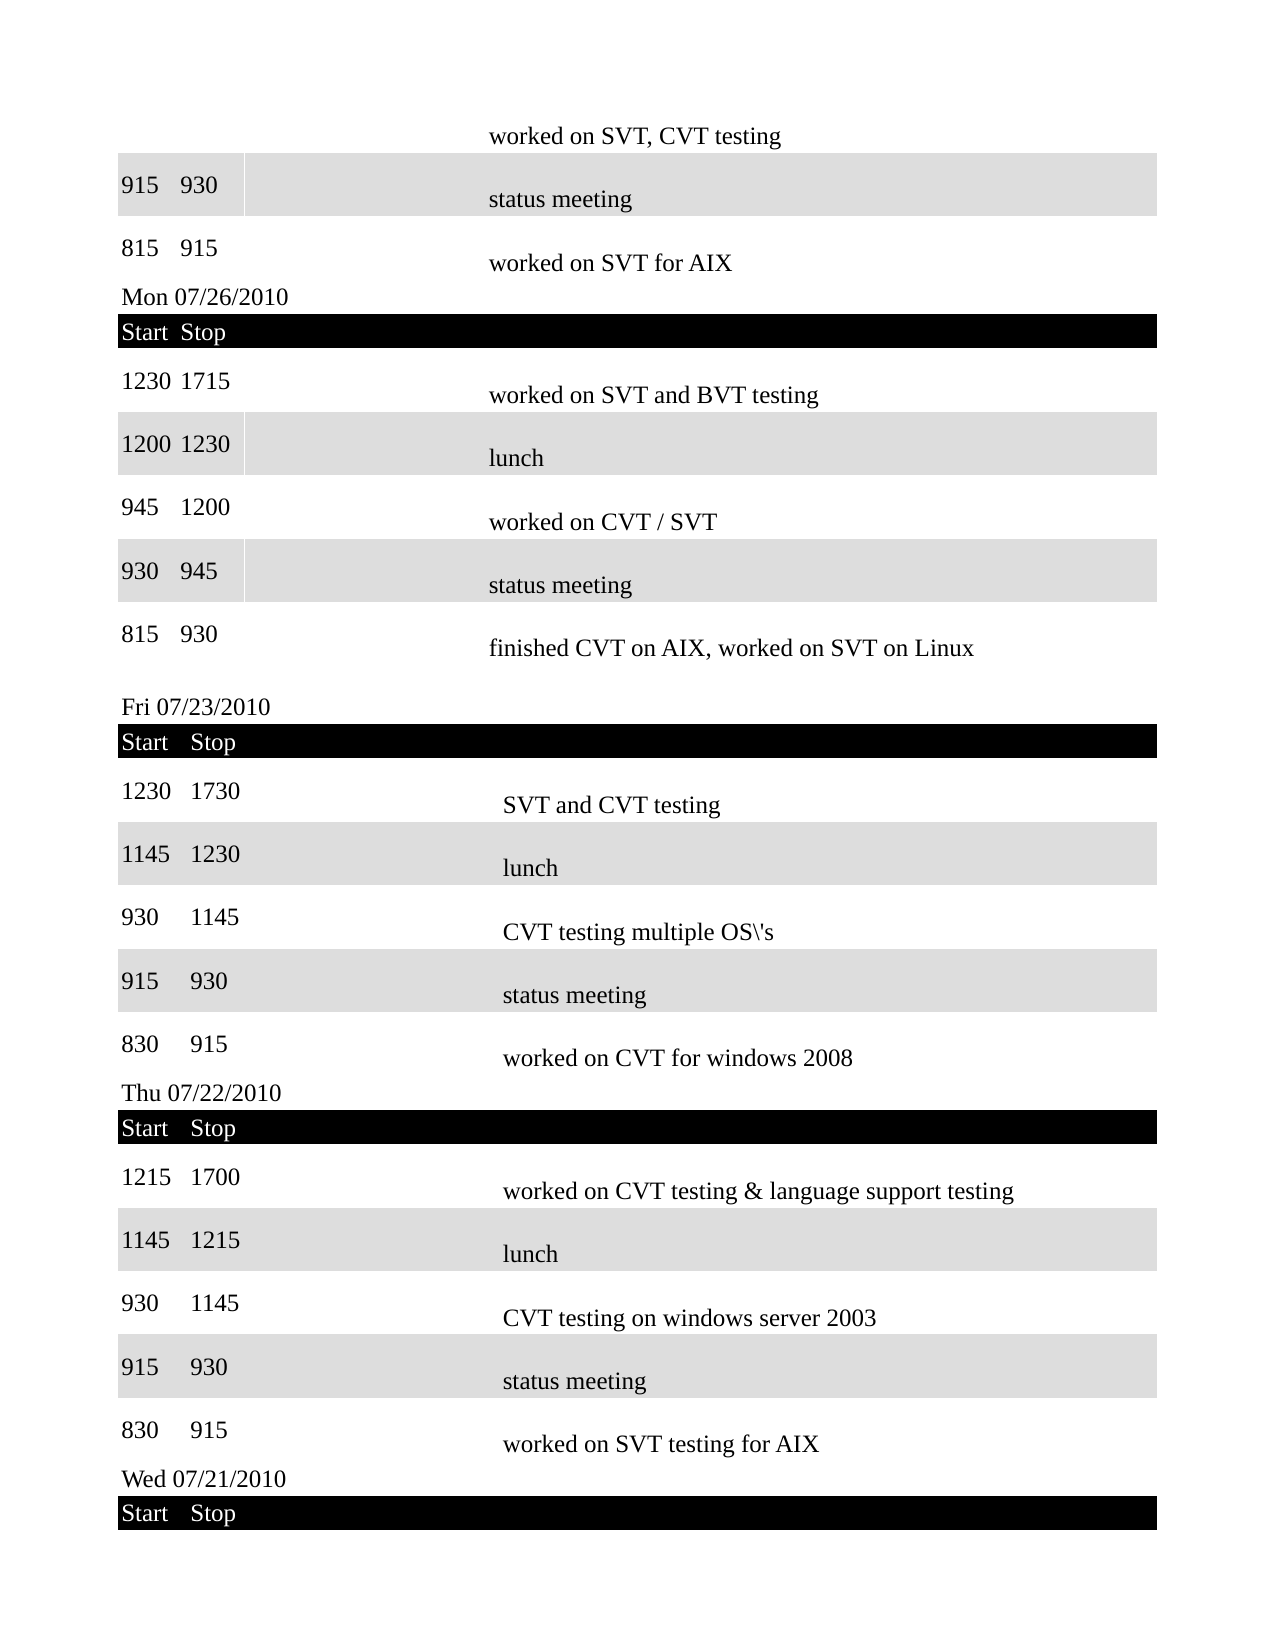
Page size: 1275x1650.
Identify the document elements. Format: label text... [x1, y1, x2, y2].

table_cell Start [118, 724, 187, 758]
table_cell 915 [118, 153, 177, 216]
table_cell [245, 216, 486, 279]
table_cell 945 [118, 475, 177, 538]
table_cell Start [118, 1110, 187, 1144]
table_cell [1025, 314, 1157, 348]
table_cell lunch [500, 1208, 1024, 1271]
table_cell 1200 [118, 412, 177, 475]
table_cell worked on SVT and BVT testing [486, 349, 1025, 412]
table_cell [1076, 1271, 1157, 1334]
table_cell [500, 1496, 1024, 1530]
table_cell Start [118, 1496, 187, 1530]
table_cell Mon 07/26/2010 [118, 279, 1157, 314]
table_cell 930 [118, 885, 187, 948]
table_cell [1076, 602, 1157, 665]
table_cell 1215 [187, 1208, 255, 1271]
table_header Fri 07/23/2010 [118, 689, 1157, 724]
table_cell 930 [187, 949, 255, 1012]
table_cell [255, 1110, 500, 1144]
table_cell 915 [118, 1334, 187, 1398]
table_cell [255, 724, 500, 758]
table_cell 930 [187, 1334, 255, 1398]
table_cell [255, 1496, 500, 1530]
table_cell 1145 [118, 1208, 187, 1271]
table_cell 930 [177, 602, 244, 665]
table_cell [500, 724, 1024, 758]
table_cell [1076, 1012, 1157, 1075]
table_cell 915 [118, 949, 187, 1012]
table_cell [1025, 412, 1076, 475]
table_cell [1076, 475, 1157, 538]
table_cell [1024, 885, 1076, 948]
table_cell lunch [500, 822, 1024, 885]
table_cell [1024, 1012, 1076, 1075]
table_cell [1024, 1110, 1157, 1144]
table_cell [1024, 1208, 1076, 1271]
table_cell [255, 1271, 500, 1334]
table_cell [245, 475, 486, 538]
table_cell [1076, 412, 1157, 475]
table_cell Stop [187, 1496, 255, 1530]
table_cell CVT testing on windows server 2003 [500, 1271, 1024, 1334]
table_cell [1024, 759, 1076, 822]
table_cell 1230 [187, 822, 255, 885]
table_cell [255, 759, 500, 822]
table_cell [1025, 475, 1076, 538]
table_cell [1076, 153, 1157, 216]
table_cell 915 [187, 1012, 255, 1075]
table_cell worked on CVT for windows 2008 [500, 1012, 1024, 1075]
table_cell CVT testing multiple OS\'s [500, 885, 1024, 948]
table_cell 830 [118, 1398, 187, 1461]
table_cell 930 [118, 539, 177, 602]
table_cell status meeting [486, 153, 1025, 216]
table_cell [1025, 539, 1076, 602]
table_cell [245, 539, 486, 602]
table_cell [1024, 1144, 1076, 1208]
table_cell 930 [177, 153, 244, 216]
table_cell [1076, 1208, 1157, 1271]
table_cell Start [118, 314, 177, 348]
table_cell [1076, 216, 1157, 279]
table_cell Stop [187, 1110, 255, 1144]
table_cell [1076, 118, 1157, 153]
table_cell [486, 314, 1025, 348]
table_cell 1145 [187, 1271, 255, 1334]
table_cell [245, 602, 486, 665]
table_cell [1076, 885, 1157, 948]
table_cell [255, 949, 500, 1012]
table_cell [255, 822, 500, 885]
table_cell [255, 1012, 500, 1075]
table_cell 1230 [118, 349, 177, 412]
table_cell [255, 885, 500, 948]
table_cell [1024, 1496, 1157, 1530]
table_cell [1076, 349, 1157, 412]
table_cell worked on CVT / SVT [486, 475, 1025, 538]
table_cell Stop [187, 724, 255, 758]
table_cell [1024, 1334, 1076, 1398]
table_cell 1730 [187, 759, 255, 822]
table_cell 1145 [118, 822, 187, 885]
table_cell [1025, 216, 1076, 279]
table_cell [1076, 822, 1157, 885]
table_cell worked on CVT testing & language support testing [500, 1144, 1024, 1208]
table_cell 945 [177, 539, 244, 602]
table_cell [177, 118, 244, 153]
table_cell 1200 [177, 475, 244, 538]
table_cell [245, 153, 486, 216]
table_cell [255, 1208, 500, 1271]
table_cell [255, 1398, 500, 1461]
table_cell [118, 118, 177, 153]
table_cell [245, 412, 486, 475]
table_cell worked on SVT for AIX [486, 216, 1025, 279]
table_cell Wed 07/21/2010 [118, 1461, 1157, 1496]
table_cell [1025, 602, 1076, 665]
table_cell status meeting [500, 1334, 1024, 1398]
table_cell [1076, 1398, 1157, 1461]
table_cell [1025, 349, 1076, 412]
table_cell [1076, 539, 1157, 602]
table_cell [1025, 153, 1076, 216]
table_cell [1024, 822, 1076, 885]
table_cell [500, 1110, 1024, 1144]
table_cell 1230 [118, 759, 187, 822]
table_cell 1230 [177, 412, 244, 475]
table_cell 1215 [118, 1144, 187, 1208]
table_cell [1024, 1398, 1076, 1461]
table_cell worked on SVT testing for AIX [500, 1398, 1024, 1461]
table_cell finished CVT on AIX, worked on SVT on Linux [486, 602, 1025, 665]
table_cell [1076, 949, 1157, 1012]
table_cell [255, 1334, 500, 1398]
table_cell 815 [118, 602, 177, 665]
table_cell 915 [177, 216, 244, 279]
table_cell [245, 118, 486, 153]
table_cell 830 [118, 1012, 187, 1075]
table_cell worked on SVT, CVT testing [486, 118, 1025, 153]
table_cell [1024, 1271, 1076, 1334]
table_cell [1076, 1334, 1157, 1398]
table_cell lunch [486, 412, 1025, 475]
table_cell [1024, 949, 1076, 1012]
table_cell [245, 349, 486, 412]
table_cell 915 [187, 1398, 255, 1461]
table_cell status meeting [486, 539, 1025, 602]
table_cell [1024, 724, 1157, 758]
table_cell [1076, 1144, 1157, 1208]
table_cell 1715 [177, 349, 244, 412]
table_cell Stop [177, 314, 244, 348]
table_cell Thu 07/22/2010 [118, 1075, 1157, 1110]
table_cell 1700 [187, 1144, 255, 1208]
table_cell [255, 1144, 500, 1208]
table_cell [1025, 118, 1076, 153]
table_cell 815 [118, 216, 177, 279]
table_cell status meeting [500, 949, 1024, 1012]
table_cell [245, 314, 486, 348]
table_cell 930 [118, 1271, 187, 1334]
table_cell [1076, 759, 1157, 822]
table_cell 1145 [187, 885, 255, 948]
table_cell SVT and CVT testing [500, 759, 1024, 822]
